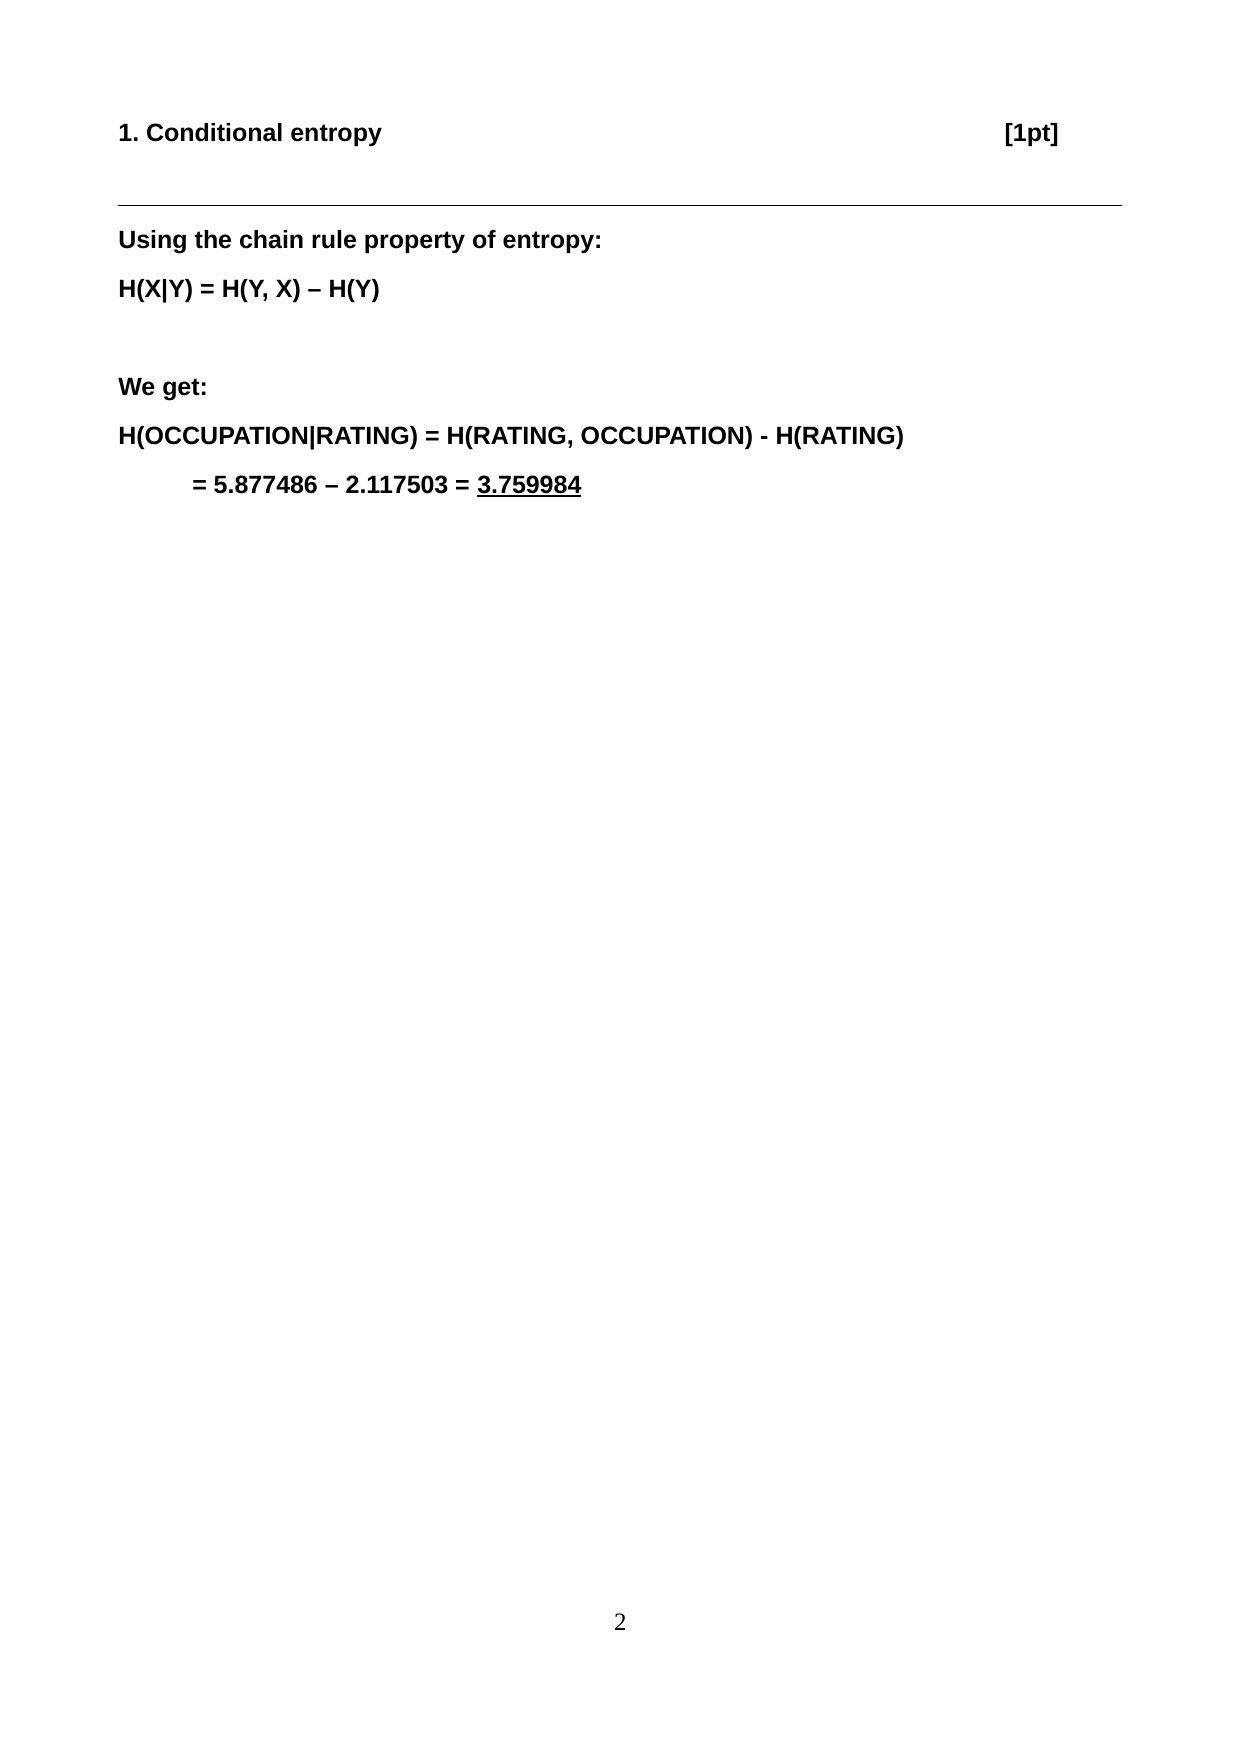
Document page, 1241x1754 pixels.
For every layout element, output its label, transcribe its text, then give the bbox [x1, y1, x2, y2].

text Using the chain rule property of entropy: [118, 225, 1122, 254]
text H(OCCUPATION|RATING) = H(RATING, OCCUPATION) - H(RATING) [118, 421, 1122, 450]
text 1. Conditional entropy [1pt] [118, 118, 1122, 147]
text H(X|Y) = H(Y, X) – H(Y) [118, 274, 1122, 303]
text = 5.877486 – 2.117503 = 3.759984 [118, 470, 1122, 499]
text We get: [118, 372, 1122, 401]
